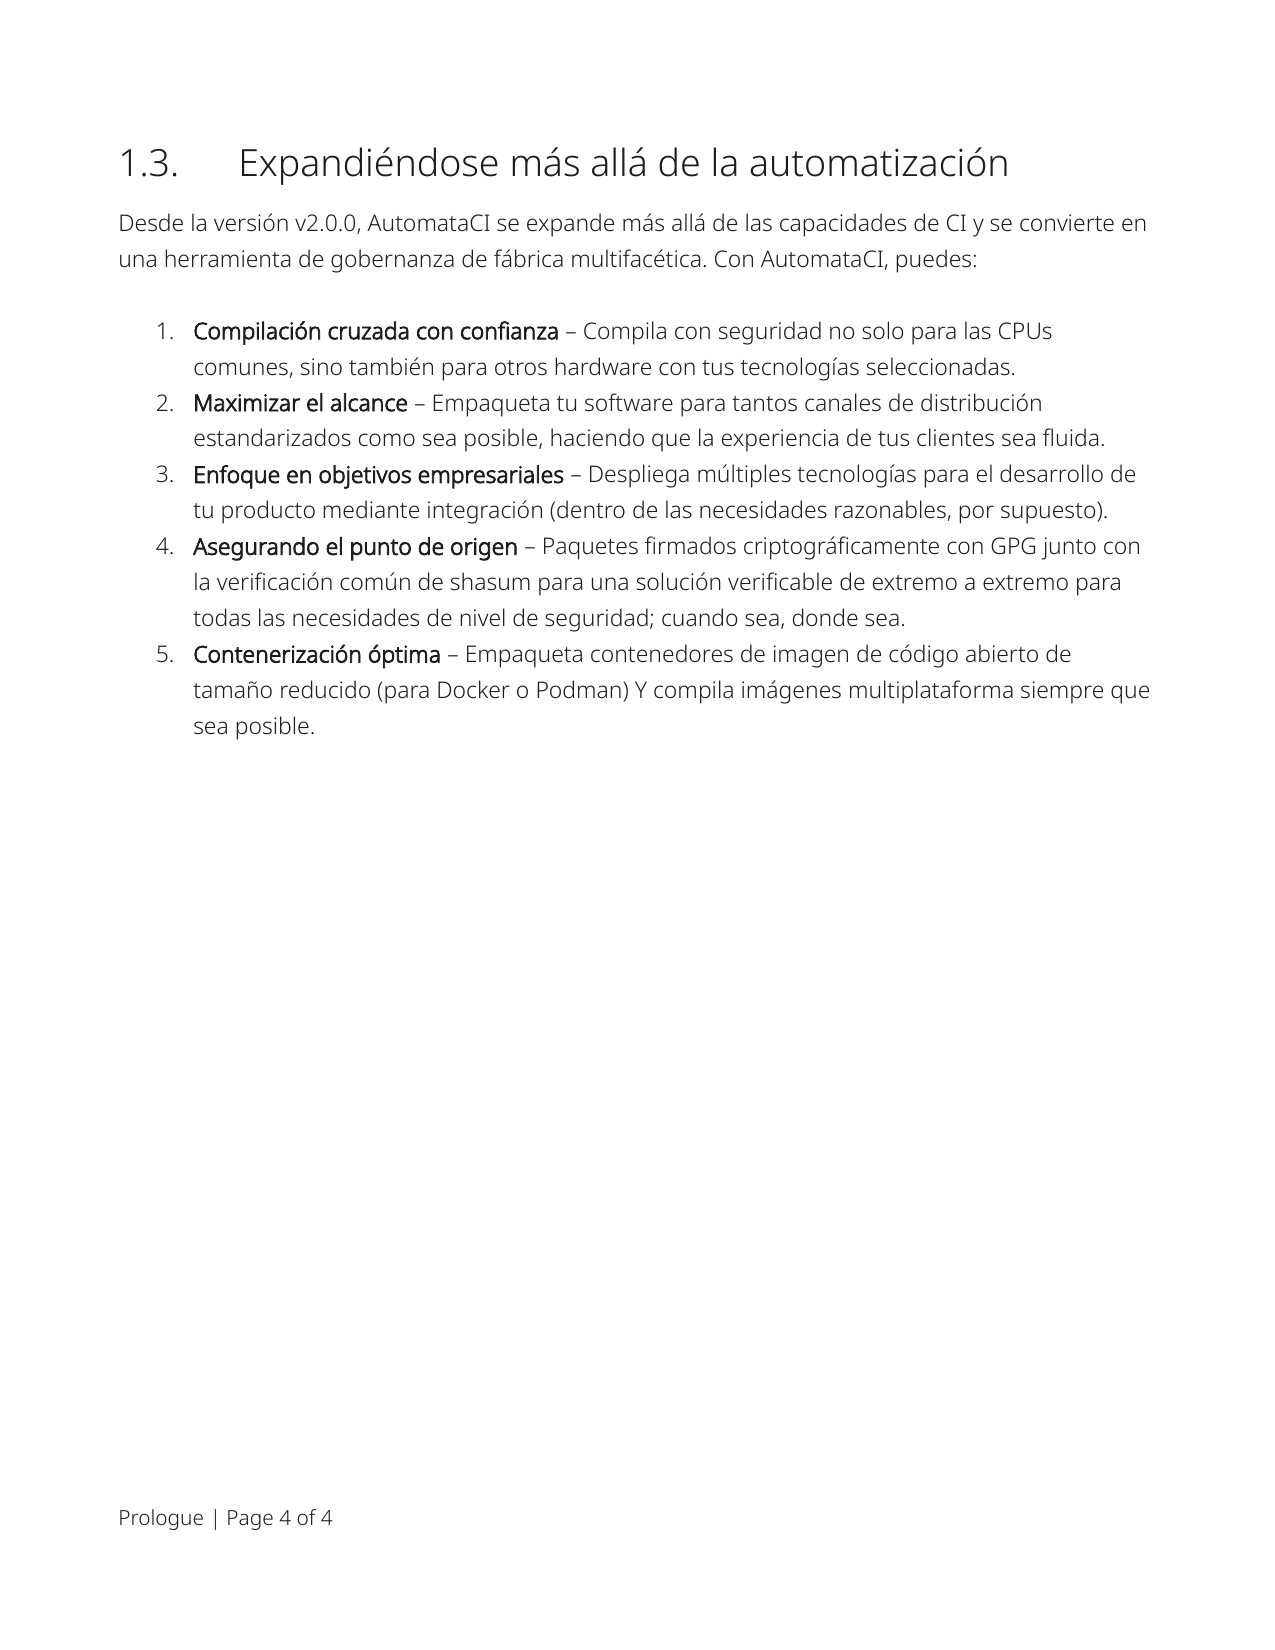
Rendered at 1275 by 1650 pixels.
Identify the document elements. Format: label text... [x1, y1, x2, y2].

list Asegurando el punto de origen – Paquetes firmados criptográficamente con GPG junto con la verificación común de shasum para una solución verificable de extremo a extremo para todas las necesidades de nivel de seguridad; cuando sea, donde sea. [156, 530, 1157, 633]
text Desde la versión v2.0.0, AutomataCI se expande más allá de las capacidades de CI y se convierte en una herramienta de gobernanza de fábrica multifacética. Con AutomataCI, puedes: [118, 207, 1157, 274]
list Maximizar el alcance – Empaqueta tu software para tantos canales de distribución estandarizados como sea posible, haciendo que la experiencia de tus clientes sea fluida. [156, 386, 1157, 454]
list Compilación cruzada con confianza – Compila con seguridad no solo para las CPUs comunes, sino también para otros hardware con tus tecnologías seleccionadas. [156, 314, 1157, 382]
list Enfoque en objetivos empresariales – Despliega múltiples tecnologías para el desarrollo de tu producto mediante integración (dentro de las necesidades razonables, por supuesto). [156, 458, 1157, 526]
list Contenerización óptima – Empaqueta contenedores de imagen de código abierto de tamaño reducido (para Docker o Podman) Y compila imágenes multiplataforma siempre que sea posible. [156, 638, 1157, 741]
subtitle Expandiéndose más allá de la automatización [118, 136, 1157, 187]
